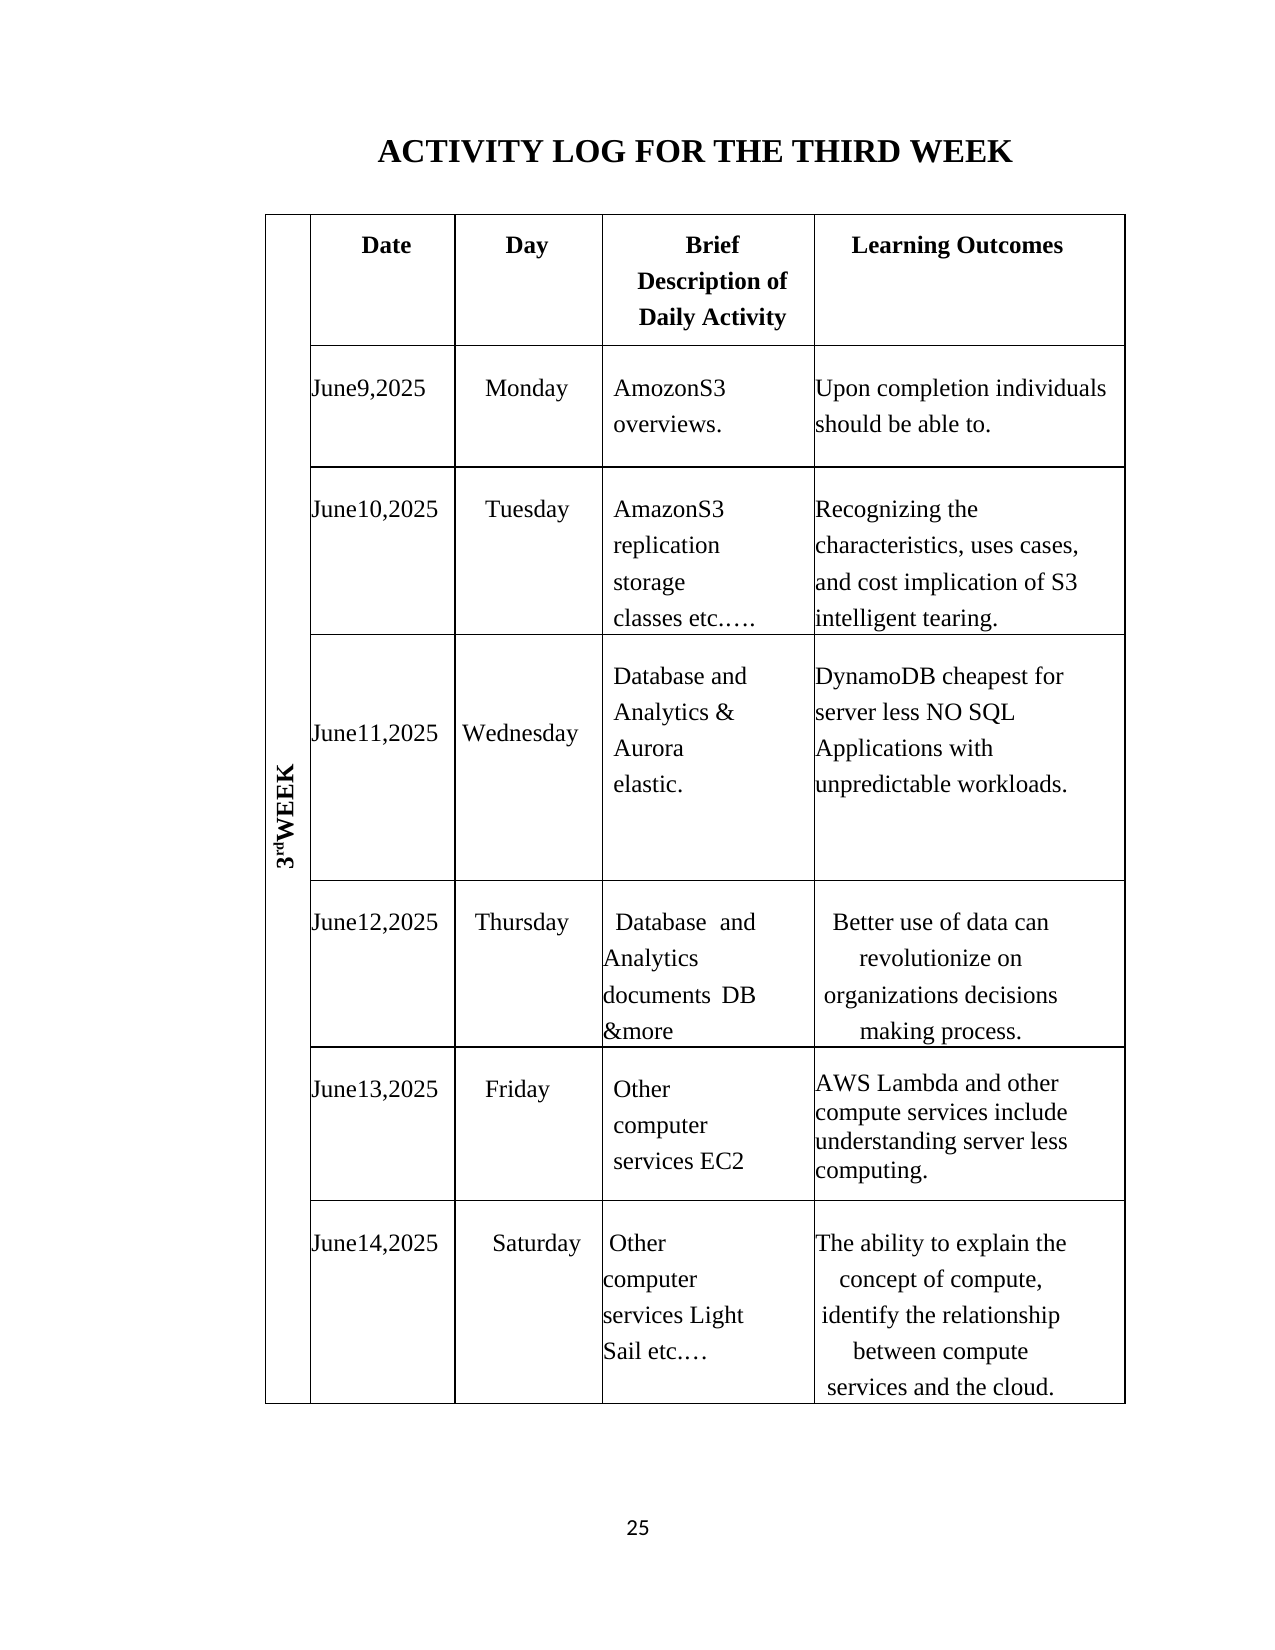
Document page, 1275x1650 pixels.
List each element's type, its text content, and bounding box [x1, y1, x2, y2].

table_cell DynamoDB cheapest for server less NO SQL Applications with unpredictable workloads. [815, 635, 1124, 880]
table_cell June14,2025 [311, 1201, 454, 1403]
table_cell Thursday [456, 881, 602, 1046]
table_cell Wednesday [456, 635, 602, 880]
table_header Date [311, 215, 454, 345]
table_cell Friday [456, 1048, 602, 1200]
table_cell June10,2025 [311, 468, 454, 633]
table_cell Other computer services Light Sail etc.… [603, 1201, 814, 1403]
table_header Day [456, 215, 602, 345]
table_cell The ability to explain the concept of compute, identify the relationship between compute services and the cloud. [815, 1201, 1124, 1403]
table_cell June13,2025 [311, 1048, 454, 1200]
table_cell Better use of data can revolutionize on organizations decisions making process. [815, 881, 1124, 1046]
table_cell Upon completion individuals should be able to. [815, 346, 1124, 466]
table_cell Tuesday [456, 468, 602, 633]
table_cell Saturday [456, 1201, 602, 1403]
table_cell Recognizing the characteristics, uses cases, and cost implication of S3 intelligent tearing. [815, 468, 1124, 633]
table_cell June12,2025 [311, 881, 454, 1046]
table_header Brief Description of Daily Activity [603, 215, 814, 345]
table_cell Monday [456, 346, 602, 466]
text ACTIVITY LOG FOR THE THIRD WEEK [266, 131, 1125, 169]
table_cell AWS Lambda and other compute services include understanding server less computing. [815, 1048, 1124, 1200]
table_cell Database and Analytics documents DB &more [603, 881, 814, 1046]
table_cell June11,2025 [311, 635, 454, 880]
table_cell Database and Analytics & Aurora elastic. [603, 635, 814, 880]
table_header 3rdWEEK [266, 215, 310, 1403]
table_header Learning Outcomes [815, 215, 1124, 345]
table_cell June9,2025 [311, 346, 454, 466]
table_cell AmozonS3 overviews. [603, 346, 814, 466]
table_cell AmazonS3 replication storage classes etc.…. [603, 468, 814, 633]
table_cell Other computer services EC2 [603, 1048, 814, 1200]
